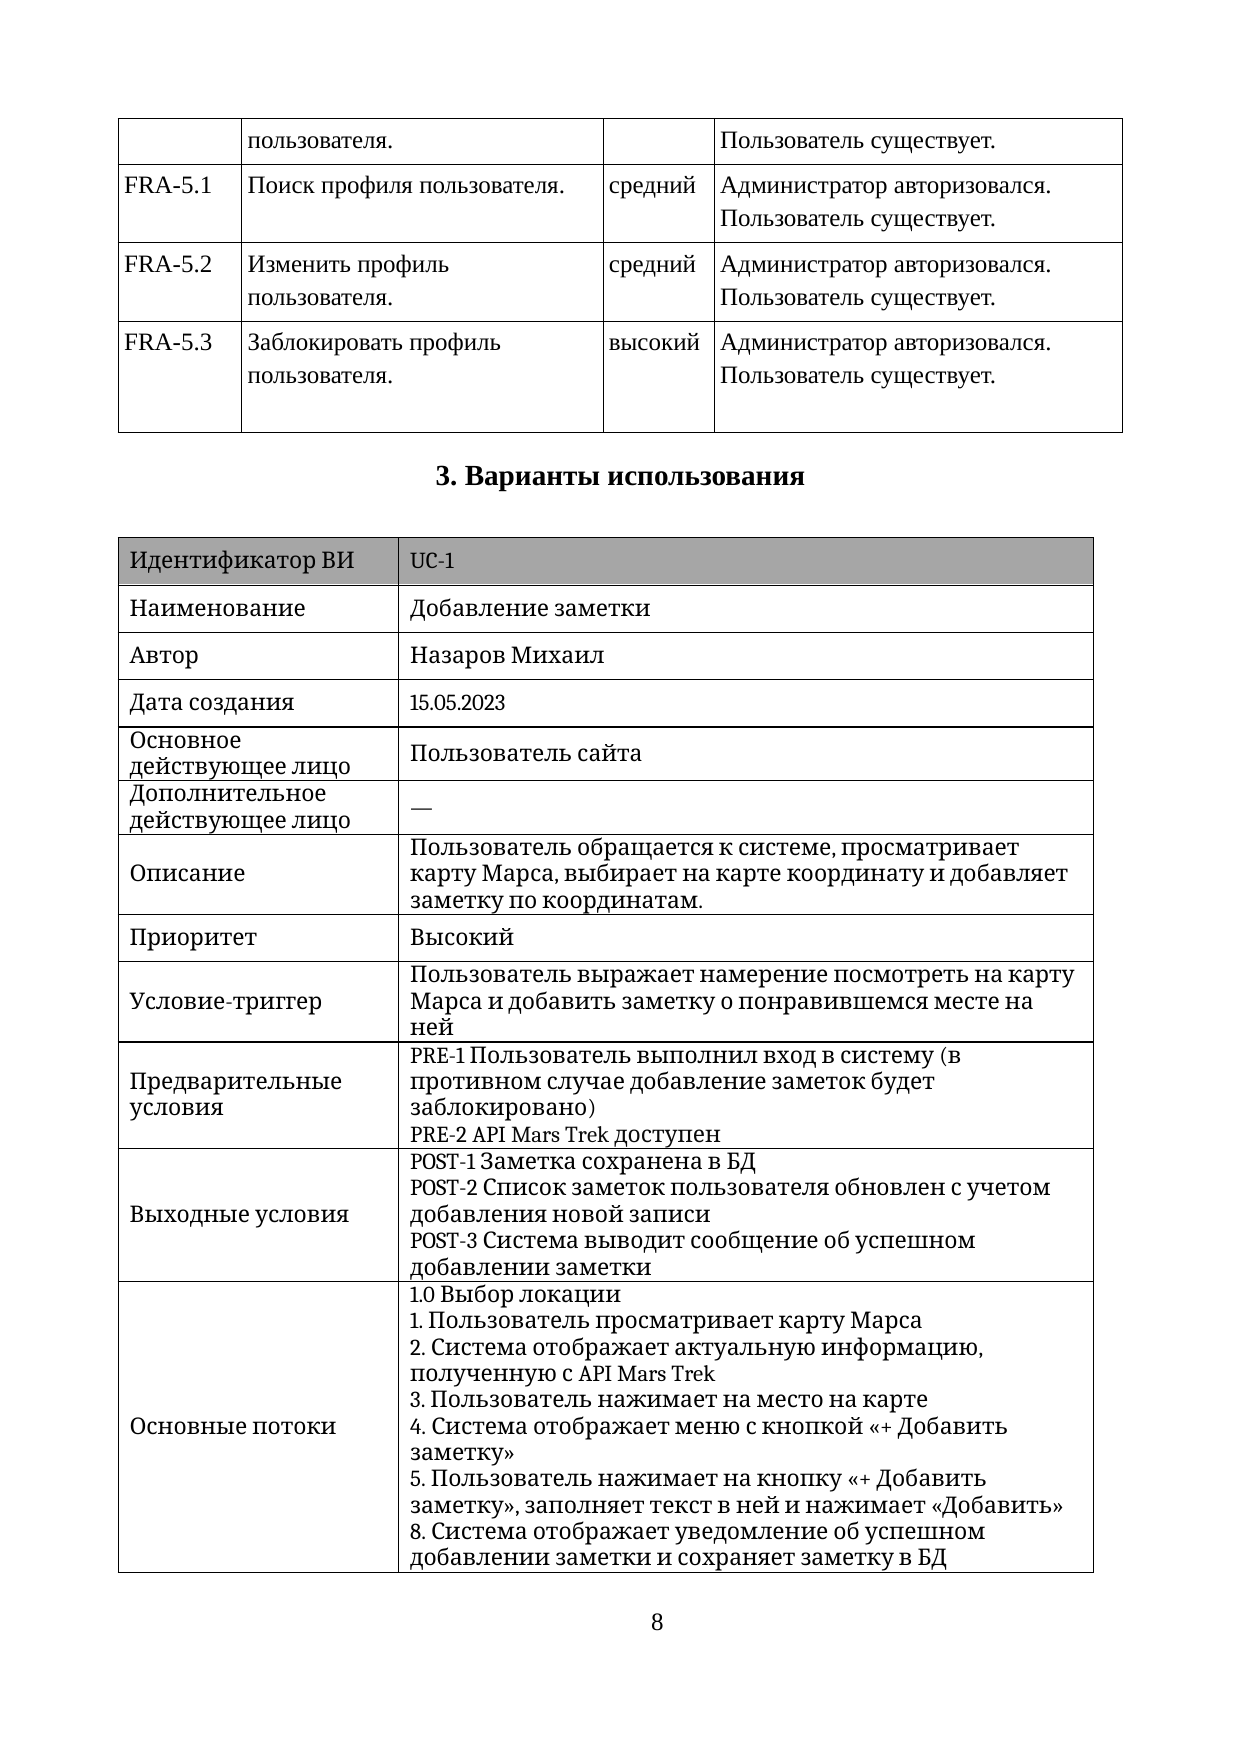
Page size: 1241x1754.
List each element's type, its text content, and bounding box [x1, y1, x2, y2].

table_header UC-1 [399, 538, 1093, 584]
table_cell 1.0 Выбор локации 1. Пользователь просматривает карту Марса 2. Система отображает актуальную информацию, полученную с API Mars Trek 3. Пользователь нажимает на место на карте 4. Система отображает меню с кнопкой «+ Добавить заметку» 5. Пользователь нажимает на кнопку «+ Добавить заметку», заполняет текст в ней и нажимает «Добавить» 8. Система отображает уведомление об успешном добавлении заметки и сохраняет заметку в БД [399, 1282, 1093, 1572]
table_cell Описание [119, 835, 398, 914]
table_cell Изменить профиль пользователя. [242, 243, 603, 321]
table_cell Основные потоки [119, 1282, 398, 1572]
table_cell средний [604, 243, 714, 321]
table_cell Администратор авторизовался. Пользователь существует. [715, 243, 1122, 321]
table_cell Выходные условия [119, 1149, 398, 1281]
table_cell Пользователь существует. [715, 119, 1122, 164]
table_cell — [399, 781, 1093, 834]
table_cell Высокий [399, 915, 1093, 961]
table_cell Предварительные условия [119, 1043, 398, 1148]
table_cell Поиск профиля пользователя. [242, 165, 603, 242]
table_cell FRA-5.3 [119, 322, 241, 432]
table_cell 15.05.2023 [399, 680, 1093, 726]
title 3. Варианты использования [118, 458, 1122, 492]
table_cell FRA-5.2 [119, 243, 241, 321]
table_cell высокий [604, 322, 714, 432]
table_cell Администратор авторизовался. Пользователь существует. [715, 322, 1122, 432]
table_cell Администратор авторизовался. Пользователь существует. [715, 165, 1122, 242]
table_cell средний [604, 165, 714, 242]
table_cell Заблокировать профиль пользователя. [242, 322, 603, 432]
table_cell POST-1 Заметка сохранена в БД POST-2 Список заметок пользователя обновлен с учетом добавления новой записи POST-3 Система выводит сообщение об успешном добавлении заметки [399, 1149, 1093, 1281]
table_cell [119, 119, 241, 164]
table_cell FRA-5.1 [119, 165, 241, 242]
table_header Идентификатор ВИ [119, 538, 398, 584]
table_cell Добавление заметки [399, 586, 1093, 632]
table_cell Основное действующее лицо [119, 728, 398, 780]
table_cell [604, 119, 714, 164]
table_cell Назаров Михаил [399, 633, 1093, 679]
table_cell пользователя. [242, 119, 603, 164]
table_cell Дополнительное действующее лицо [119, 781, 398, 834]
table_cell PRE-1 Пользователь выполнил вход в систему (в противном случае добавление заметок будет заблокировано) PRE-2 API Mars Trek доступен [399, 1043, 1093, 1148]
table_cell Условие-триггер [119, 962, 398, 1041]
table_cell Пользователь сайта [399, 728, 1093, 780]
table_cell Дата создания [119, 680, 398, 726]
table_cell Наименование [119, 586, 398, 632]
table_cell Пользователь выражает намерение посмотреть на карту Марса и добавить заметку о понравившемся месте на ней [399, 962, 1093, 1041]
table_cell Автор [119, 633, 398, 679]
table_cell Пользователь обращается к системе, просматривает карту Марса, выбирает на карте координату и добавляет заметку по координатам. [399, 835, 1093, 914]
table_cell Приоритет [119, 915, 398, 961]
